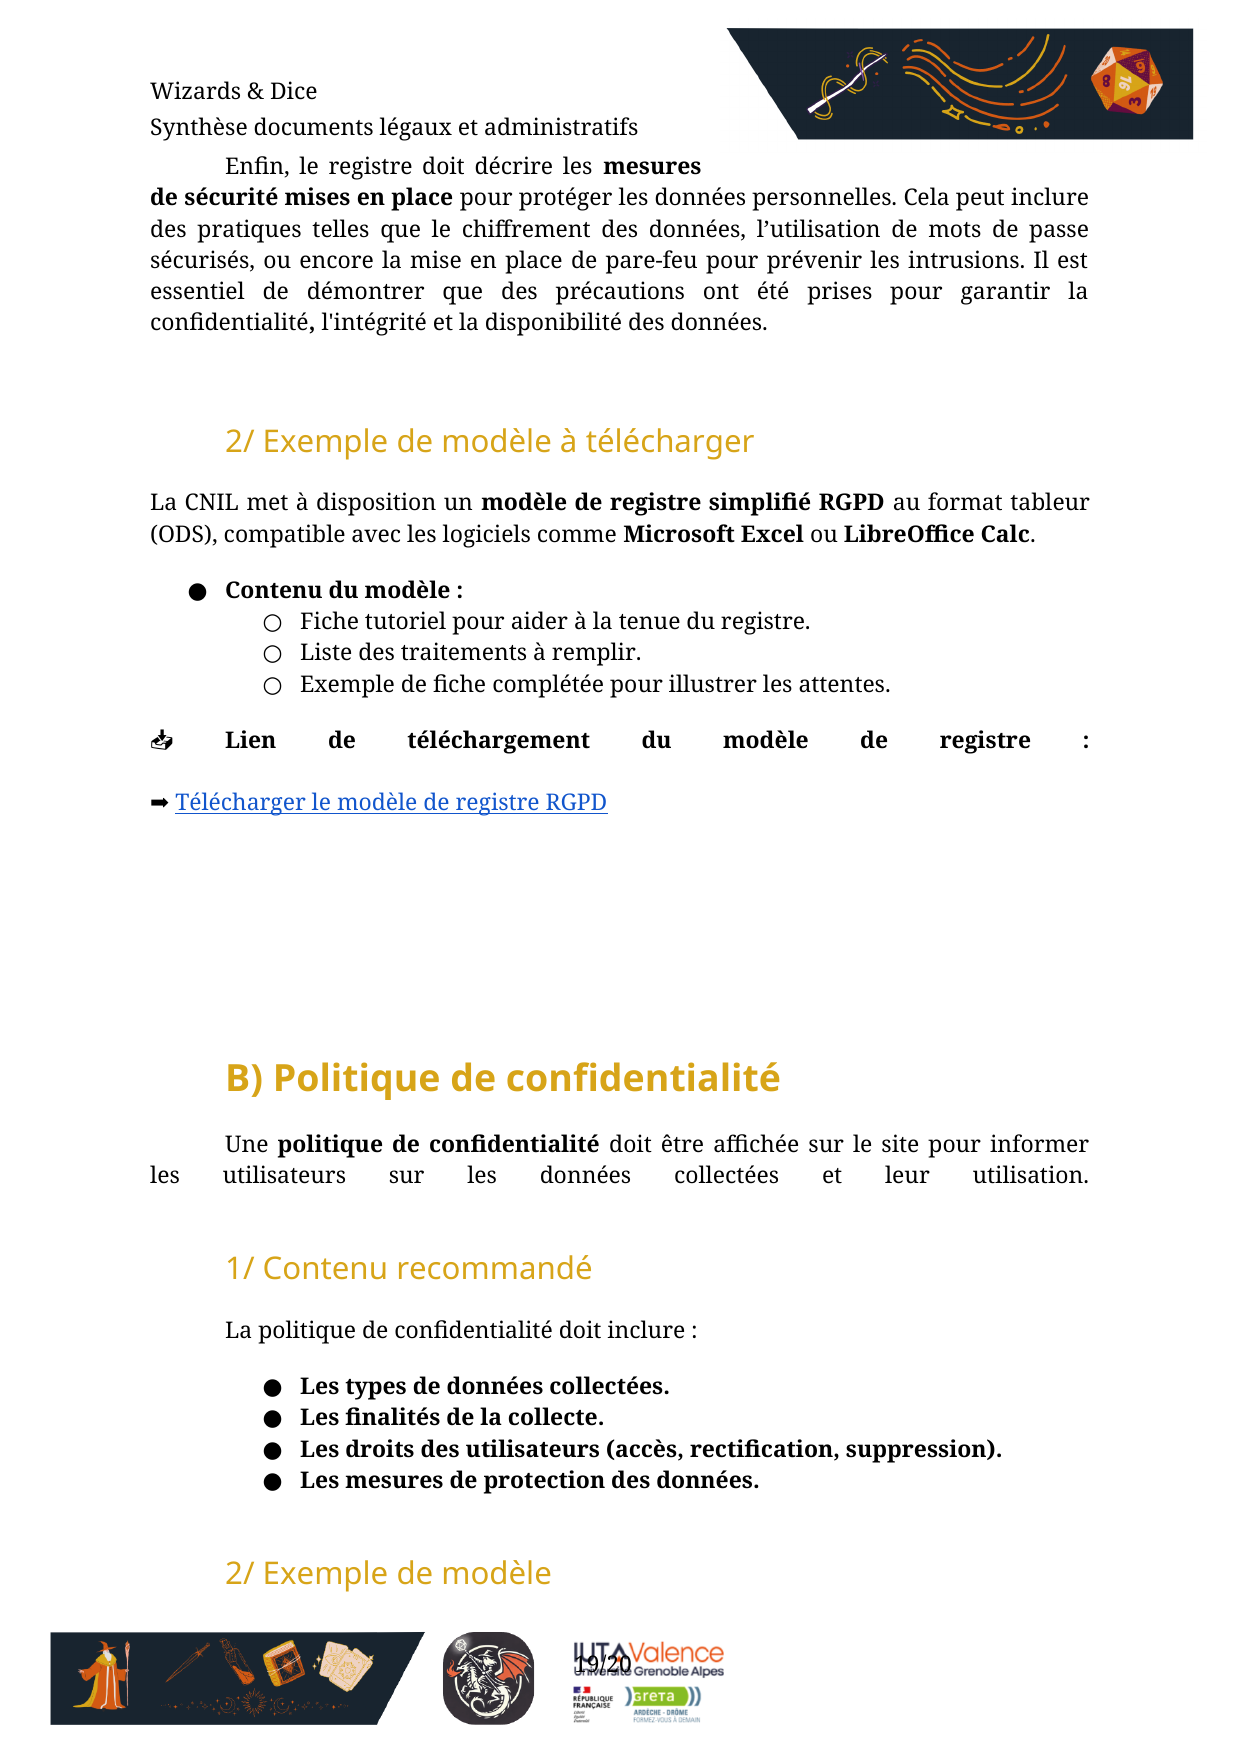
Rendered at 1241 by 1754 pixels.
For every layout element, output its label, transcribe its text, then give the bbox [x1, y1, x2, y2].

text 📥 Lien de téléchargement du modèle de registre : ➡️ Télécharger le modèle de registre RGPD [150, 724, 1090, 818]
text La politique de confidentialité doit inclure : [150, 1314, 1090, 1345]
text Enfin, le registre doit décrire les mesures de sécurité mises en place pour protéger les données personnelles. Cela peut inclure des pratiques telles que le chiffrement des données, l’utilisation de mots de passe sécurisés, ou encore la mise en place de pare-feu pour prévenir les intrusions. Il est essentiel de démontrer que des précautions ont été prises pour garantir la confidentialité, l'intégrité et la disponibilité des données. [150, 150, 1090, 337]
picture [720, 18, 1208, 153]
list Les types de données collectées. [262, 1370, 1090, 1401]
list Fiche tutoriel pour aider à la tenue du registre. [262, 605, 1090, 636]
subtitle 2/ Exemple de modèle à télécharger [150, 419, 1090, 461]
picture [42, 1621, 748, 1734]
list Contenu du modèle : [187, 574, 1090, 605]
subtitle 2/ Exemple de modèle [150, 1551, 1090, 1594]
list Les finalités de la collecte. [262, 1401, 1090, 1433]
list Les droits des utilisateurs (accès, rectification, suppression). [262, 1433, 1090, 1464]
subtitle B) Politique de confidentialité [150, 1051, 1090, 1102]
text Une politique de confidentialité doit être affichée sur le site pour informer les utilisateurs sur les données collectées et leur utilisation. [150, 1127, 1090, 1221]
text La CNIL met à disposition un modèle de registre simplifié RGPD au format tableur (ODS), compatible avec les logiciels comme Microsoft Excel ou LibreOffice Calc. [150, 486, 1090, 549]
list Les mesures de protection des données. [262, 1464, 1090, 1526]
list Exemple de fiche complétée pour illustrer les attentes. [262, 668, 1090, 699]
subtitle 1/ Contenu recommandé [150, 1246, 1090, 1289]
list Liste des traitements à remplir. [262, 636, 1090, 668]
